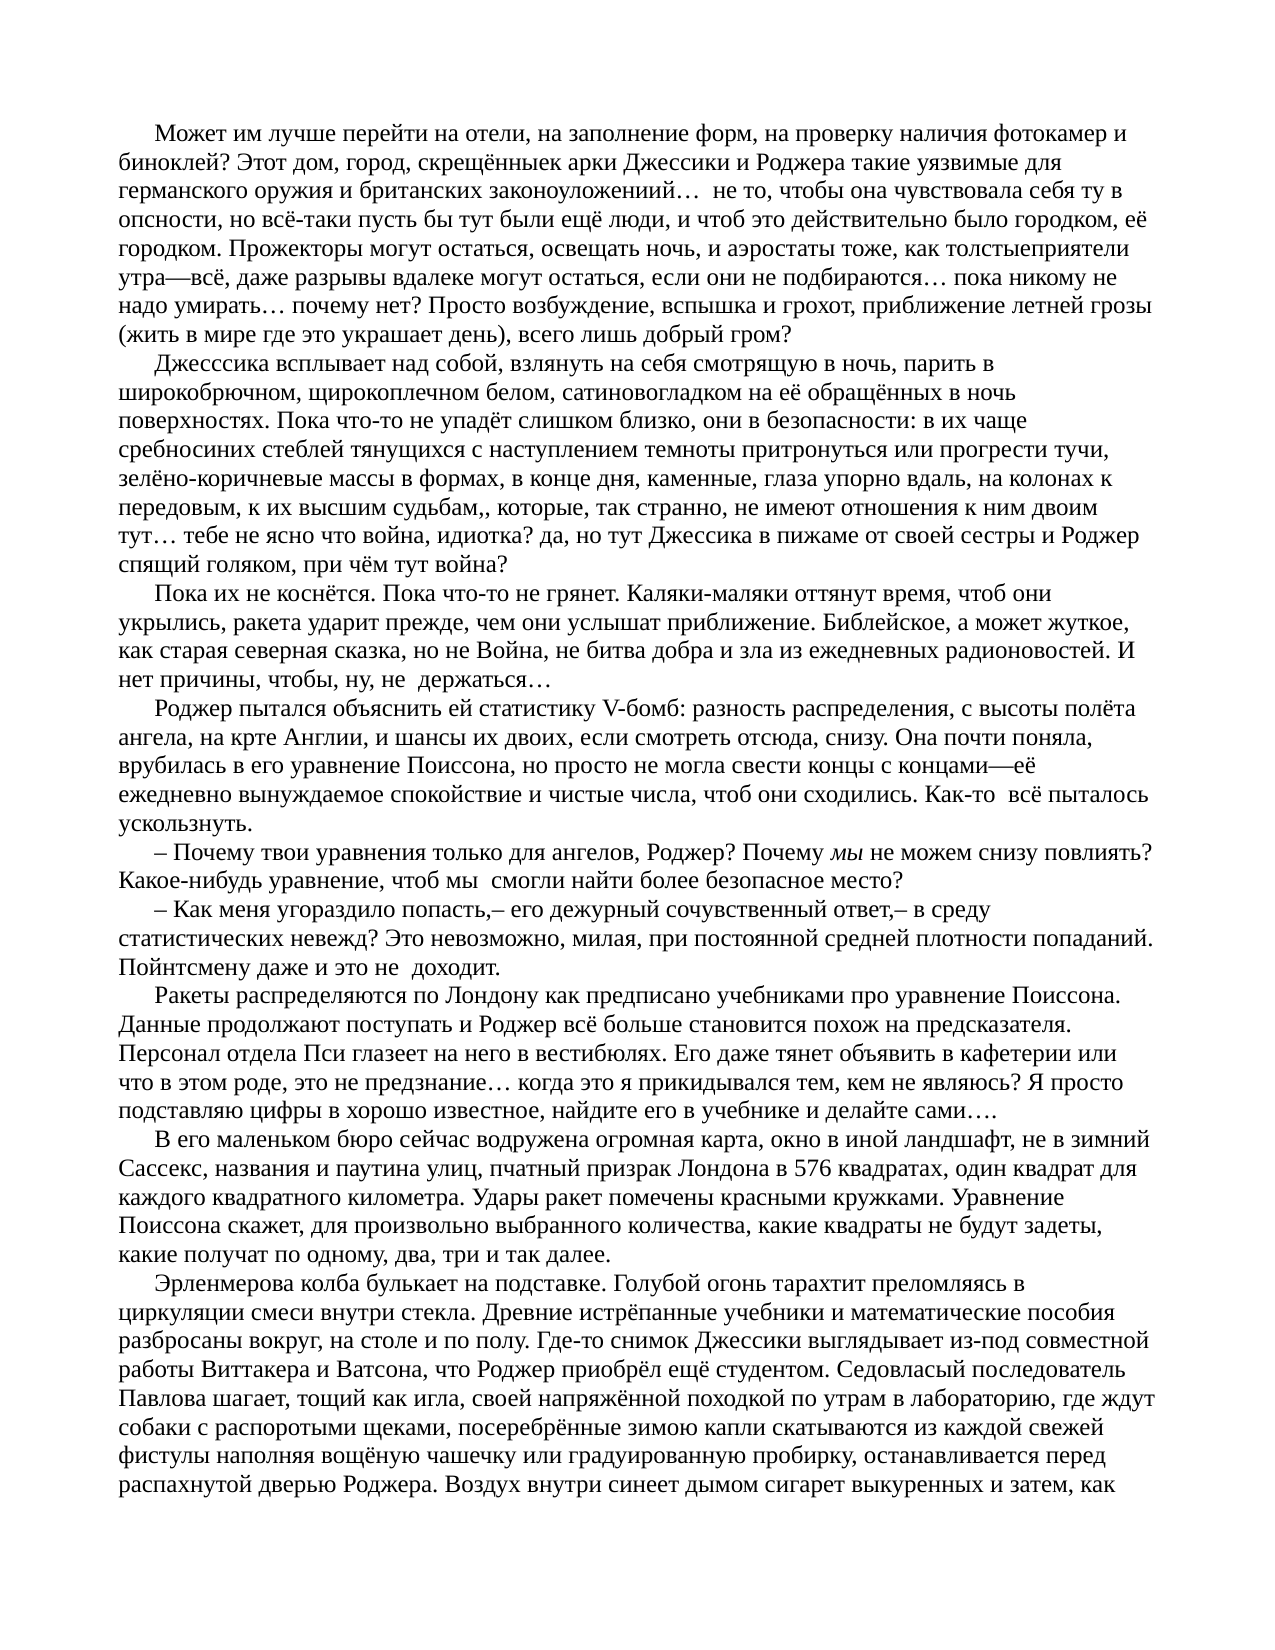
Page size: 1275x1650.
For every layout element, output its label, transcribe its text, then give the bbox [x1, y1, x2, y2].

text Роджер пытался объяснить ей статистику V-бомб: разность распределения, с высоты полёта ангела, на крте Англии, и шансы их двоих, если смотреть отсюда, снизу. Она почти поняла, врубилась в его уравнение Поиссона, но просто не могла свести концы с концами—её ежедневно вынуждаемое спокойствие и чистые числа, чтоб они сходились. Как-то всё пыталось ускользнуть. [118, 693, 1157, 837]
text Эрленмерова колба булькает на подставке. Голубой огонь тарахтит преломляясь в циркуляции смеси внутри стекла. Древние истрёпанные учебники и математические пособия разбросаны вокруг, на столе и по полу. Где-то снимок Джессики выглядывает из-под совместной работы Виттакера и Ватсона, что Роджер приобрёл ещё студентом. Седовласый последователь Павлова шагает, тощий как игла, своей напряжённой походкой по утрам в лабораторию, где ждут собаки с распоротыми щеками, посеребрённые зимою капли скатываются из каждой свежей фистулы наполняя вощёную чашечку или градуированную пробирку, останавливается перед распахнутой дверью Роджера. Воздух внутри синеет дымом сигарет выкуренных и затем, как [118, 1268, 1157, 1498]
text – Как меня угораздило попасть,– его дежурный сочувственный ответ,– в среду статистических невежд? Это невозможно, милая, при постоянной средней плотности попаданий. Пойнтсмену даже и это не доходит. [118, 894, 1157, 981]
text В его маленьком бюро сейчас водружена огромная карта, окно в иной ландшафт, не в зимний Сассекс, названия и паутина улиц, пчатный призрак Лондона в 576 квадратах, один квадрат для каждого квадратного километра. Удары ракет помечены красными кружками. Уравнение Поиссона скажет, для произвольно выбранного количества, какие квадраты не будут задеты, какие получат по одному, два, три и так далее. [118, 1124, 1157, 1268]
text Джесссика всплывает над собой, взлянуть на себя смотрящую в ночь, парить в широкобрючном, щирокоплечном белом, сатиновогладком на её обращённых в ночь поверхностях. Пока что-то не упадёт слишком близко, они в безопасности: в их чаще сребносиних стеблей тянущихся с наступлением темноты притронуться или прогрести тучи, зелёно-коричневые массы в формах, в конце дня, каменные, глаза упорно вдаль, на колонах к передовым, к их высшим судьбам,, которые, так странно, не имеют отношения к ним двоим тут… тебе не ясно что война, идиотка? да, но тут Джессика в пижаме от своей сестры и Роджер спящий голяком, при чём тут война? [118, 348, 1157, 578]
text Может им лучше перейти на отели, на заполнение форм, на проверку наличия фотокамер и биноклей? Этот дом, город, скрещённыек арки Джессики и Роджера такие уязвимые для германского оружия и британских законоуложениий… не то, чтобы она чувствовала себя ту в опсности, но всё-таки пусть бы тут были ещё люди, и чтоб это действительно было городком, её городком. Прожекторы могут остаться, освещать ночь, и аэростаты тоже, как толстыеприятели утра—всё, даже разрывы вдалеке могут остаться, если они не подбираются… пока никому не надо умирать… почему нет? Просто возбуждение, вспышка и грохот, приближение летней грозы (жить в мире где это украшает день), всего лишь добрый гром? [118, 118, 1157, 348]
text Ракеты распределяются по Лондону как предписано учебниками про уравнение Поиссона. Данные продолжают поступать и Роджер всё больше становится похож на предсказателя. Персонал отдела Пси глазеет на него в вестибюлях. Его даже тянет объявить в кафетерии или что в этом роде, это не предзнание… когда это я прикидывался тем, кем не являюсь? Я просто подставляю цифры в хорошо известное, найдите его в учебнике и делайте сами…. [118, 981, 1157, 1124]
text Пока их не коснётся. Пока что-то не грянет. Каляки-маляки оттянут время, чтоб они укрылись, ракета ударит прежде, чем они услышат приближение. Библейское, а может жуткое, как старая северная сказка, но не Война, не битва добра и зла из ежедневных радионовостей. И нет причины, чтобы, ну, не держаться… [118, 578, 1157, 693]
text – Почему твои уравнения только для ангелов, Роджер? Почему мы не можем снизу повлиять?Какое-нибудь уравнение, чтоб мы смогли найти более безопасное место? [118, 837, 1157, 894]
